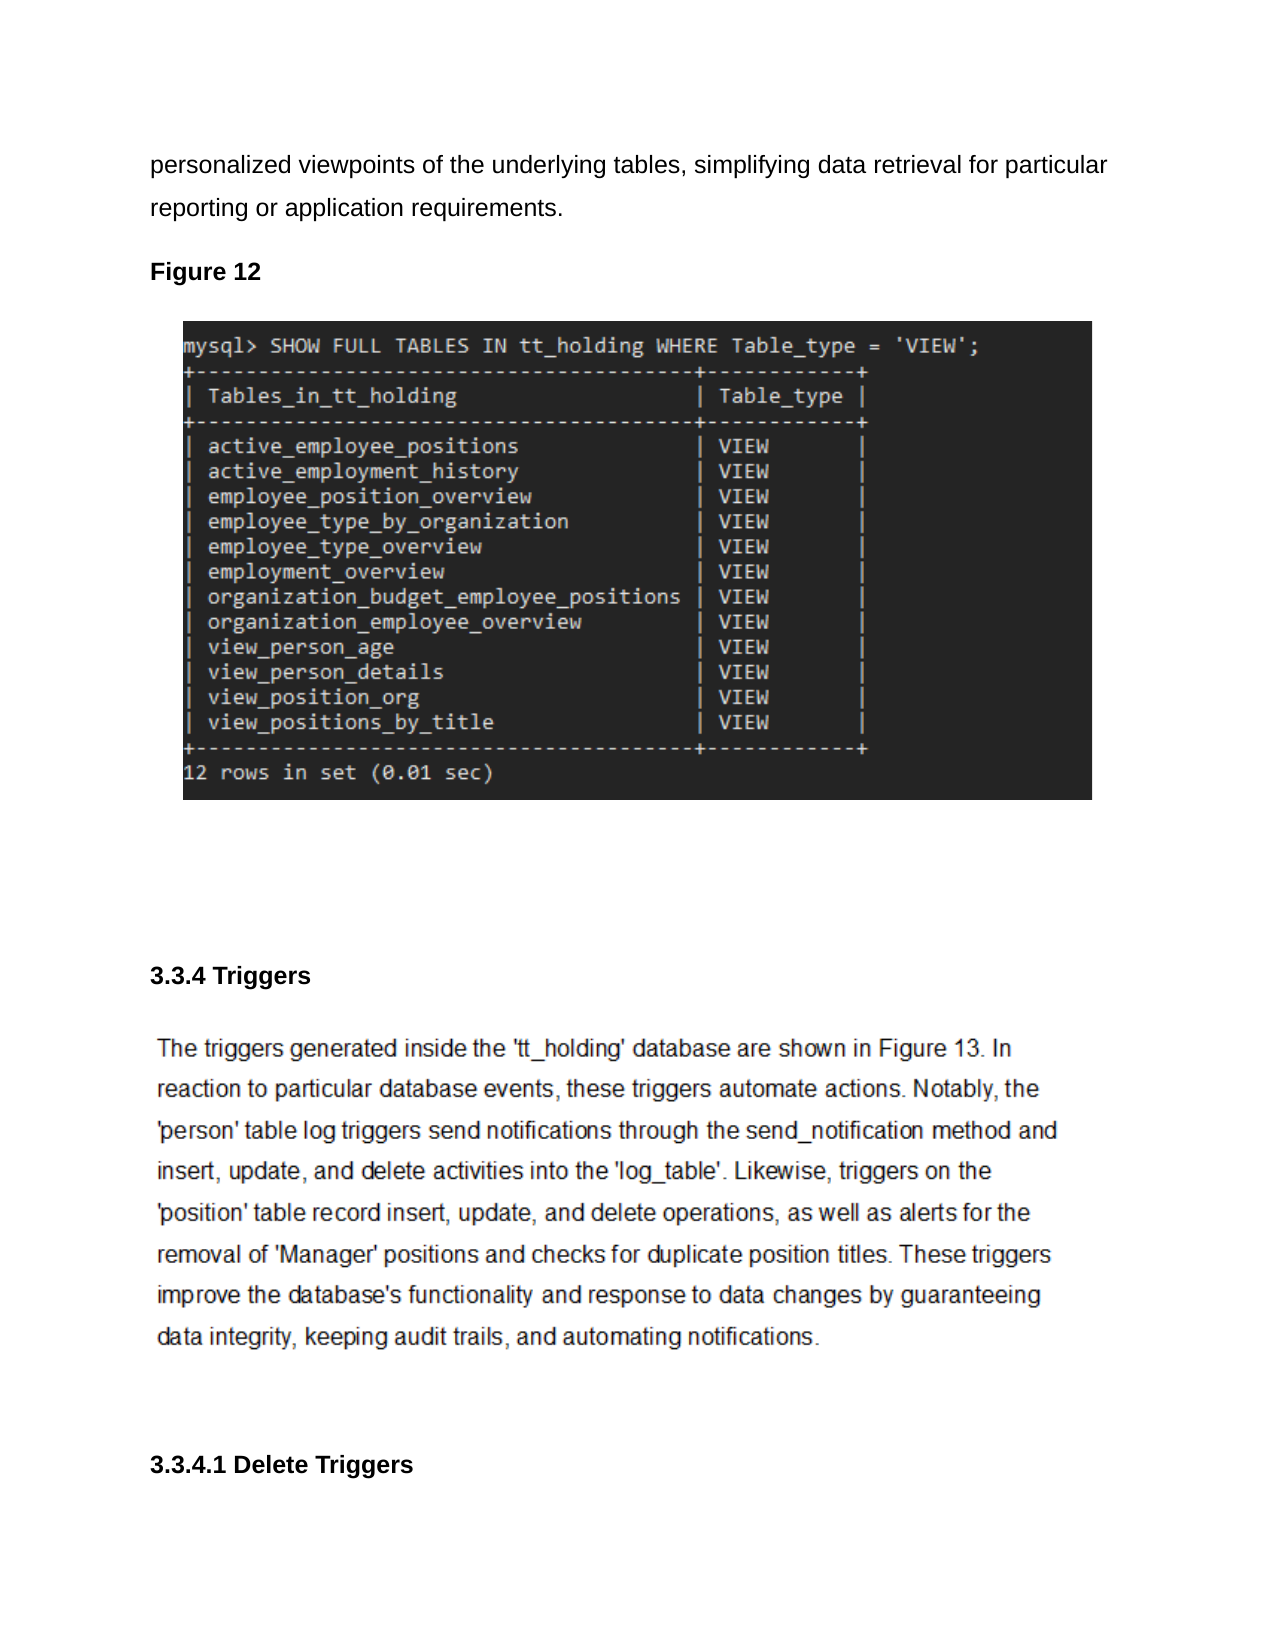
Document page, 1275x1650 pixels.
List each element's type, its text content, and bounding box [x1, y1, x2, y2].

text 3.3.4 Triggers [150, 961, 1125, 989]
text 3.3.4.1 Delete Triggers [150, 1450, 1125, 1478]
picture [150, 1024, 1125, 1372]
picture [183, 321, 1093, 800]
text personalized viewpoints of the underlying tables, simplifying data retrieval for particular reporting or application requirements. [150, 150, 1125, 222]
text Figure 12 [150, 257, 1125, 286]
